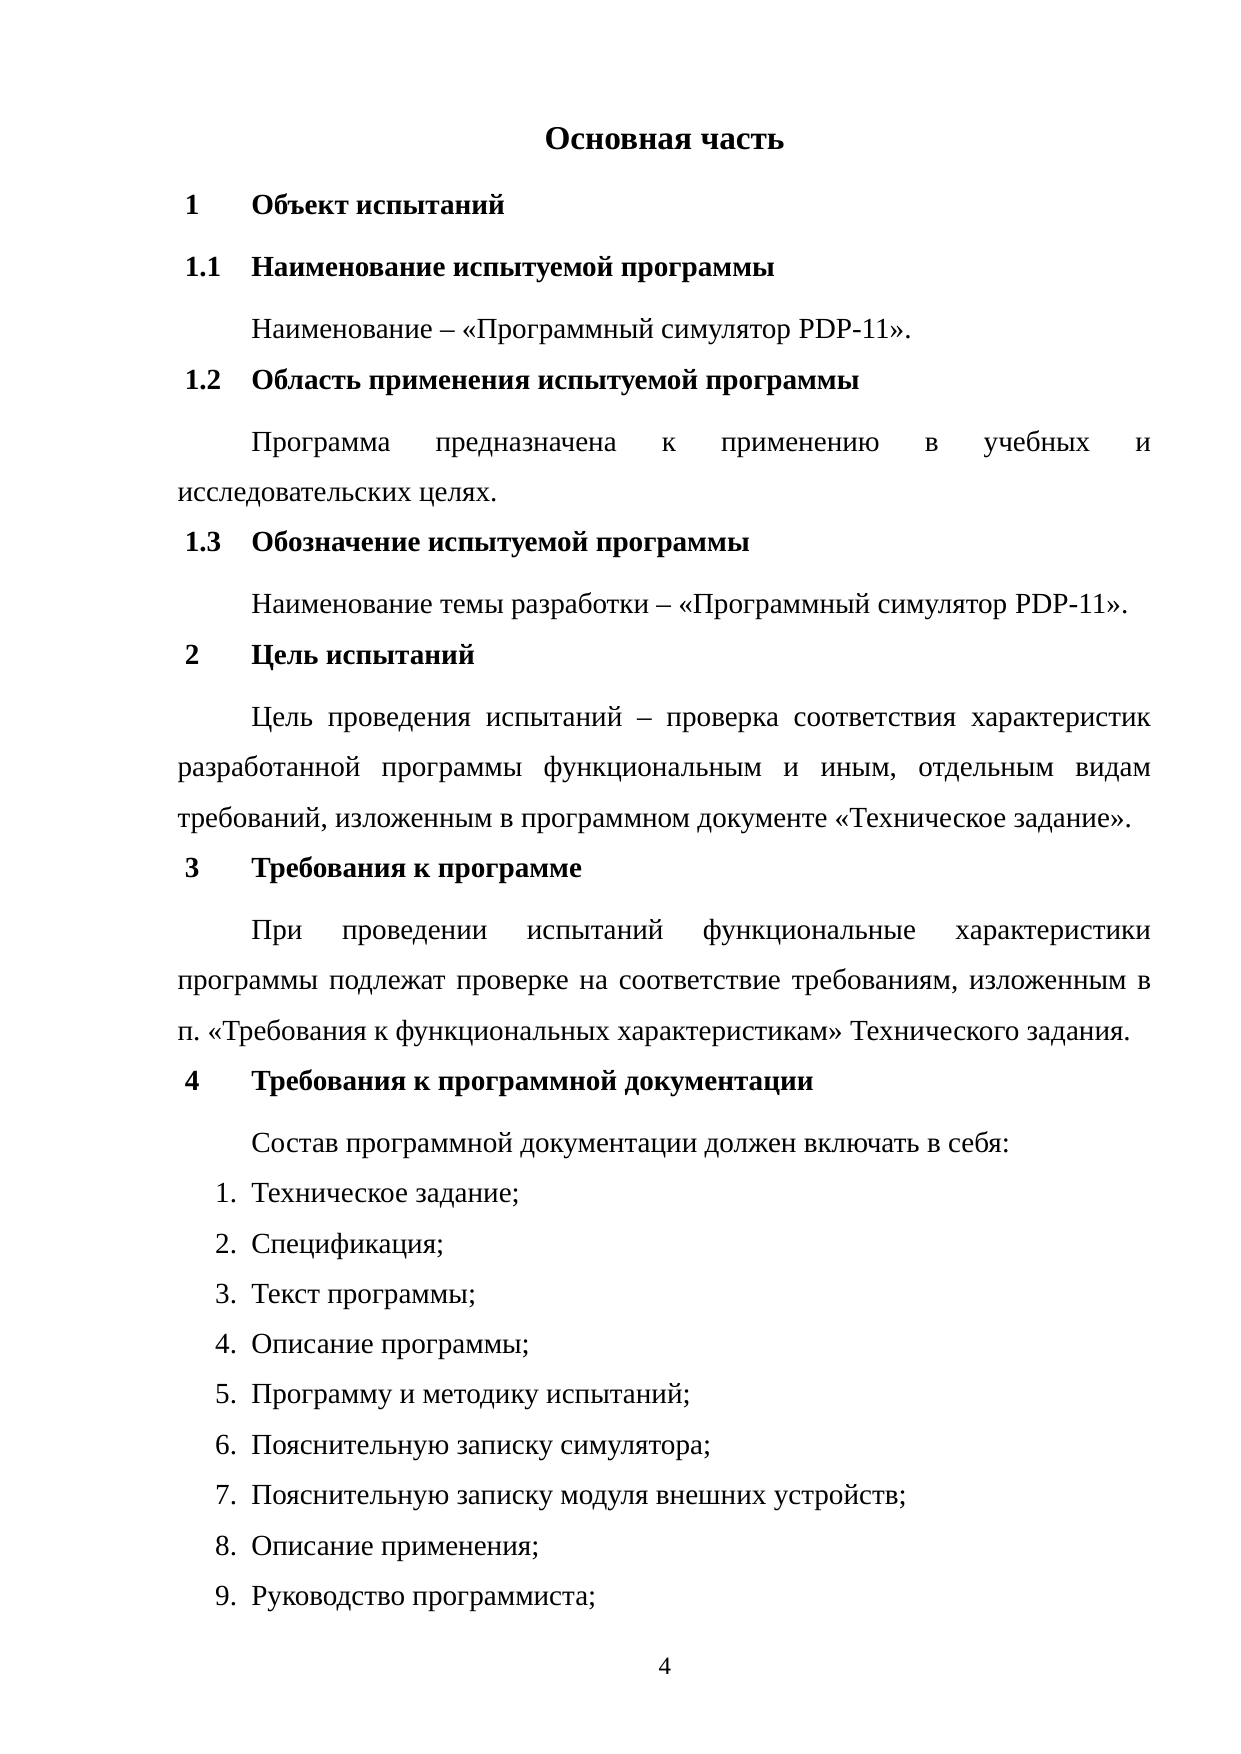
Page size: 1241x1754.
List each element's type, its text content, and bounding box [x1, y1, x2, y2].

list Описание программы; [215, 1326, 1152, 1360]
text При проведении испытаний функциональные характеристики программы подлежат проверке на соответствие требованиям, изложенным в п. «Требования к функциональных характеристикам» Технического задания. [177, 912, 1152, 1046]
text Состав программной документации должен включать в себя: [177, 1125, 1152, 1159]
subtitle Основная часть [177, 118, 1152, 156]
subtitle Требования к программной документации [177, 1063, 1152, 1097]
subtitle Наименование испытуемой программы [177, 249, 1152, 283]
subtitle Объект испытаний [177, 187, 1152, 221]
subtitle Требования к программе [177, 850, 1152, 883]
text Наименование темы разработки – «Программный симулятор PDP-11». [177, 587, 1152, 620]
list Техническое задание; [215, 1175, 1152, 1209]
text Наименование – «Программный симулятор PDP-11». [177, 312, 1152, 345]
list Описание применения; [215, 1528, 1152, 1561]
subtitle Область применения испытуемой программы [177, 362, 1152, 395]
list Пояснительную записку симулятора; [215, 1427, 1152, 1461]
list Руководство программиста; [215, 1578, 1152, 1611]
list Текст программы; [215, 1276, 1152, 1309]
list Спецификация; [215, 1226, 1152, 1259]
text Цель проведения испытаний – проверка соответствия характеристик разработанной программы функциональным и иным, отдельным видам требований, изложенным в программном документе «Техническое задание». [177, 699, 1152, 833]
subtitle Обозначение испытуемой программы [177, 524, 1152, 558]
list Пояснительную записку модуля внешних устройств; [215, 1477, 1152, 1511]
subtitle Цель испытаний [177, 637, 1152, 671]
text Программа предназначена к применению в учебных и исследовательских целях. [177, 424, 1152, 508]
list Программу и методику испытаний; [215, 1377, 1152, 1410]
